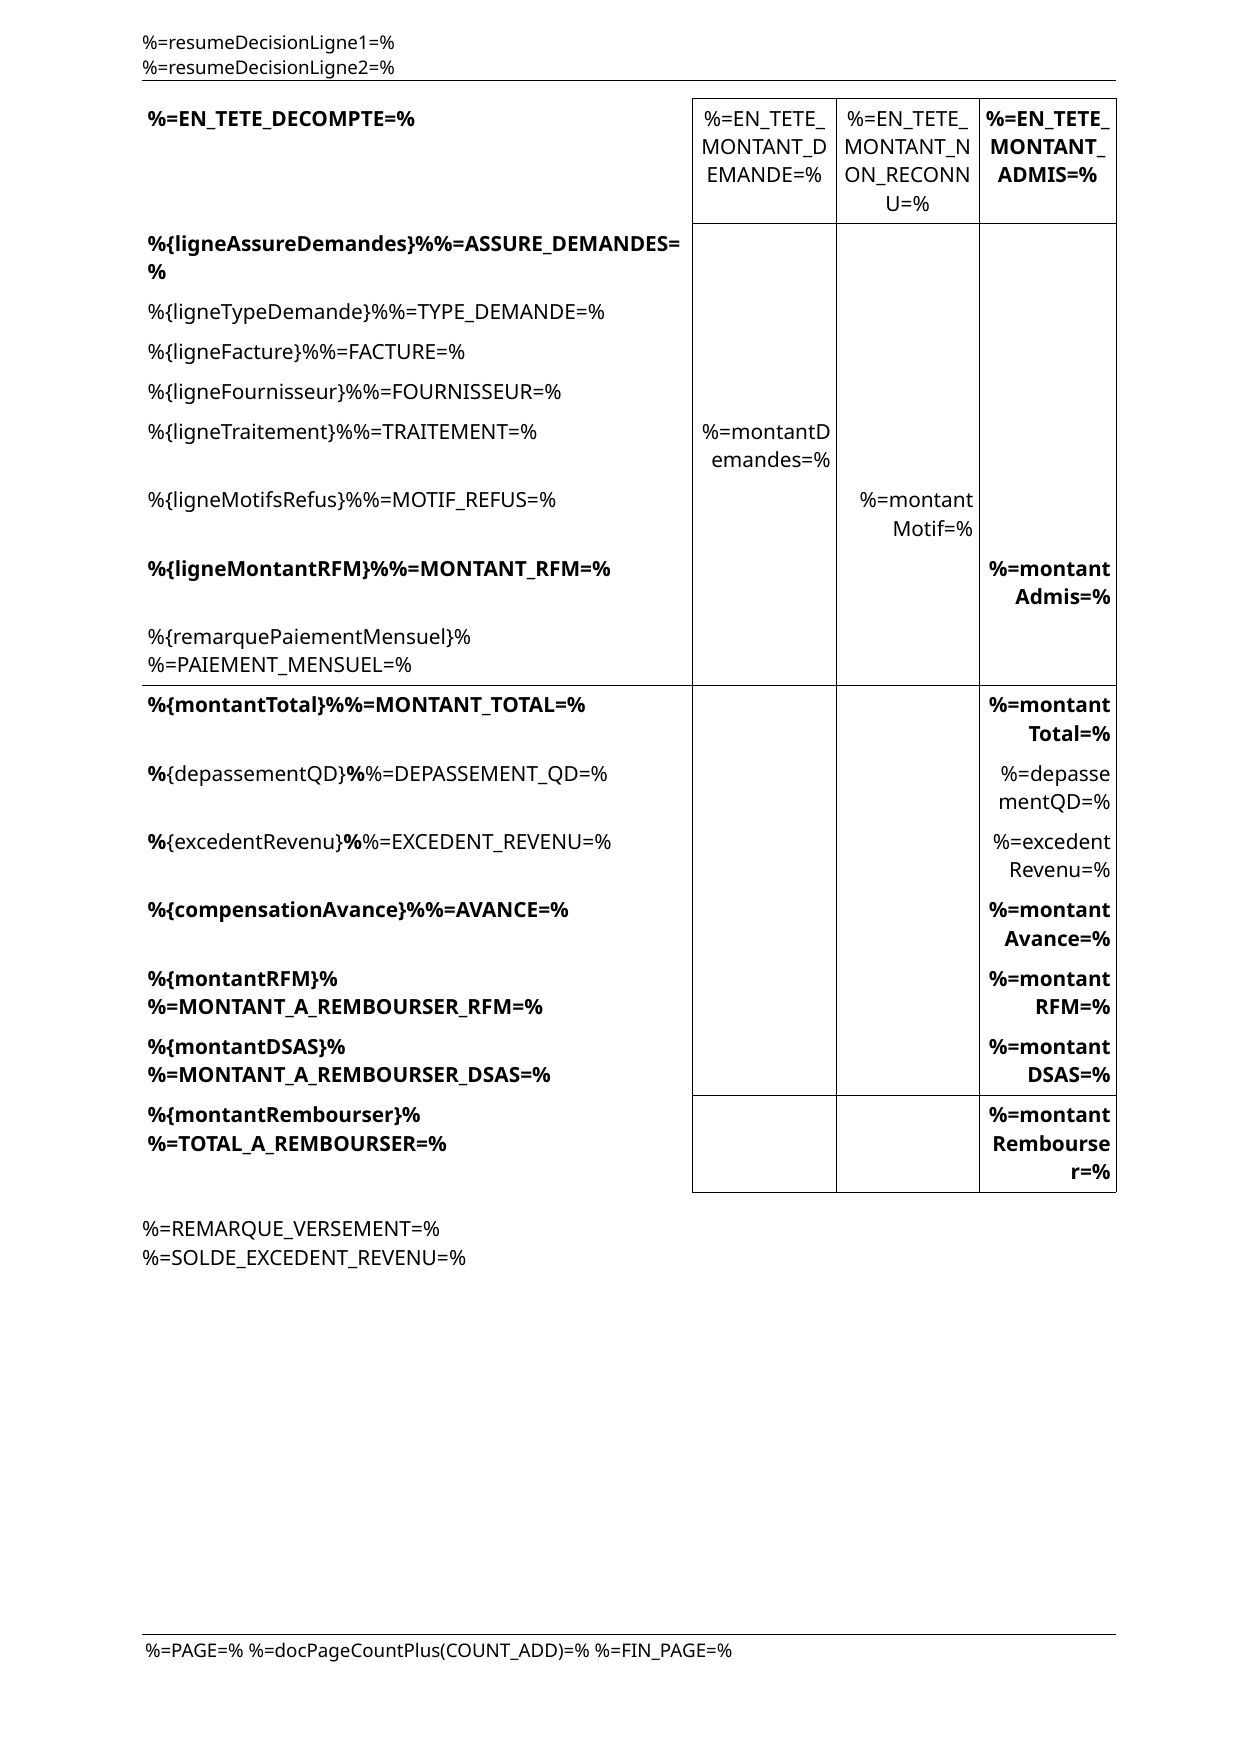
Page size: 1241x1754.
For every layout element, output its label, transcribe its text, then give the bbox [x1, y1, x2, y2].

table_cell [693, 890, 836, 958]
table_cell %{ligneMontantRFM}%%=MONTANT_RFM=% [142, 548, 692, 616]
table_header %=EN_TETE_DECOMPTE=% [142, 98, 692, 223]
table_cell %=montantAvance=% [980, 890, 1116, 958]
table_header %=EN_TETE_MONTANT_ADMIS=% [980, 99, 1116, 223]
table_cell %=montantRFM=% [980, 958, 1116, 1026]
table_cell %=montantDemandes=% [693, 411, 836, 479]
table_cell %{ligneMotifsRefus}%%=MOTIF_REFUS=% [142, 480, 692, 548]
text %=resumeDecisionLigne1=% [142, 29, 1116, 54]
table_cell %=montantTotal=% [980, 686, 1116, 753]
table_cell [693, 371, 836, 411]
table_cell %{ligneFacture}%%=FACTURE=% [142, 331, 692, 371]
table_cell [693, 616, 836, 684]
table_cell %{depassementQD}%%=DEPASSEMENT_QD=% [142, 753, 692, 821]
table_cell [837, 292, 979, 331]
table_cell %=montantRembourser=% [980, 1096, 1116, 1192]
table_cell %{montantTotal}%%=MONTANT_TOTAL=% [142, 686, 692, 753]
table_cell %=depassementQD=% [980, 753, 1116, 821]
text %=resumeDecisionLigne2=% [142, 54, 1116, 80]
table_cell [980, 292, 1116, 331]
table_cell [693, 292, 836, 331]
table_cell %{excedentRevenu}%%=EXCEDENT_REVENU=% [142, 821, 692, 890]
table_cell [837, 821, 979, 890]
table_cell [693, 480, 836, 548]
text %=SOLDE_EXCEDENT_REVENU=% [142, 1243, 1116, 1271]
table_cell %=montantMotif=% [837, 480, 979, 548]
table_cell [980, 411, 1116, 479]
table_cell [837, 616, 979, 684]
table_cell [837, 411, 979, 479]
table_cell [980, 616, 1116, 684]
table_cell [980, 371, 1116, 411]
table_cell [837, 686, 979, 753]
table_cell [693, 958, 836, 1026]
table_cell [693, 1096, 836, 1192]
table_cell %{ligneAssureDemandes}%%=ASSURE_DEMANDES=% [142, 223, 692, 292]
table_cell %{montantDSAS}%%=MONTANT_A_REMBOURSER_DSAS=% [142, 1026, 692, 1095]
table_cell %{compensationAvance}%%=AVANCE=% [142, 890, 692, 958]
table_cell %=montantDSAS=% [980, 1026, 1116, 1095]
table_cell %{remarquePaiementMensuel}%%=PAIEMENT_MENSUEL=% [142, 616, 692, 684]
table_cell %{montantRFM}%%=MONTANT_A_REMBOURSER_RFM=% [142, 958, 692, 1026]
table_cell [837, 371, 979, 411]
table_cell [693, 686, 836, 753]
table_cell [980, 224, 1116, 292]
table_cell %{ligneTypeDemande}%%=TYPE_DEMANDE=% [142, 292, 692, 331]
text %=REMARQUE_VERSEMENT=% [142, 1214, 1116, 1243]
table_cell [837, 1096, 979, 1192]
table_header %=EN_TETE_MONTANT_DEMANDE=% [693, 99, 836, 223]
table_cell %{ligneFournisseur}%%=FOURNISSEUR=% [142, 371, 692, 411]
table_cell [837, 331, 979, 371]
table_cell [693, 331, 836, 371]
table_cell [837, 958, 979, 1026]
table_cell [837, 890, 979, 958]
table_cell [693, 1026, 836, 1095]
table_cell [980, 480, 1116, 548]
table_cell [980, 331, 1116, 371]
table_cell [693, 753, 836, 821]
table_cell [837, 548, 979, 616]
table_cell [693, 821, 836, 890]
table_cell %=montantAdmis=% [980, 548, 1116, 616]
table_header %=EN_TETE_MONTANT_NON_RECONNU=% [837, 99, 979, 223]
table_cell %{ligneTraitement}%%=TRAITEMENT=% [142, 411, 692, 479]
table_cell [837, 753, 979, 821]
table_cell %{montantRembourser}%%=TOTAL_A_REMBOURSER=% [142, 1095, 692, 1192]
table_cell [693, 548, 836, 616]
table_cell %=excedentRevenu=% [980, 821, 1116, 890]
table_cell [837, 1026, 979, 1095]
table_cell [837, 224, 979, 292]
table_cell [693, 224, 836, 292]
